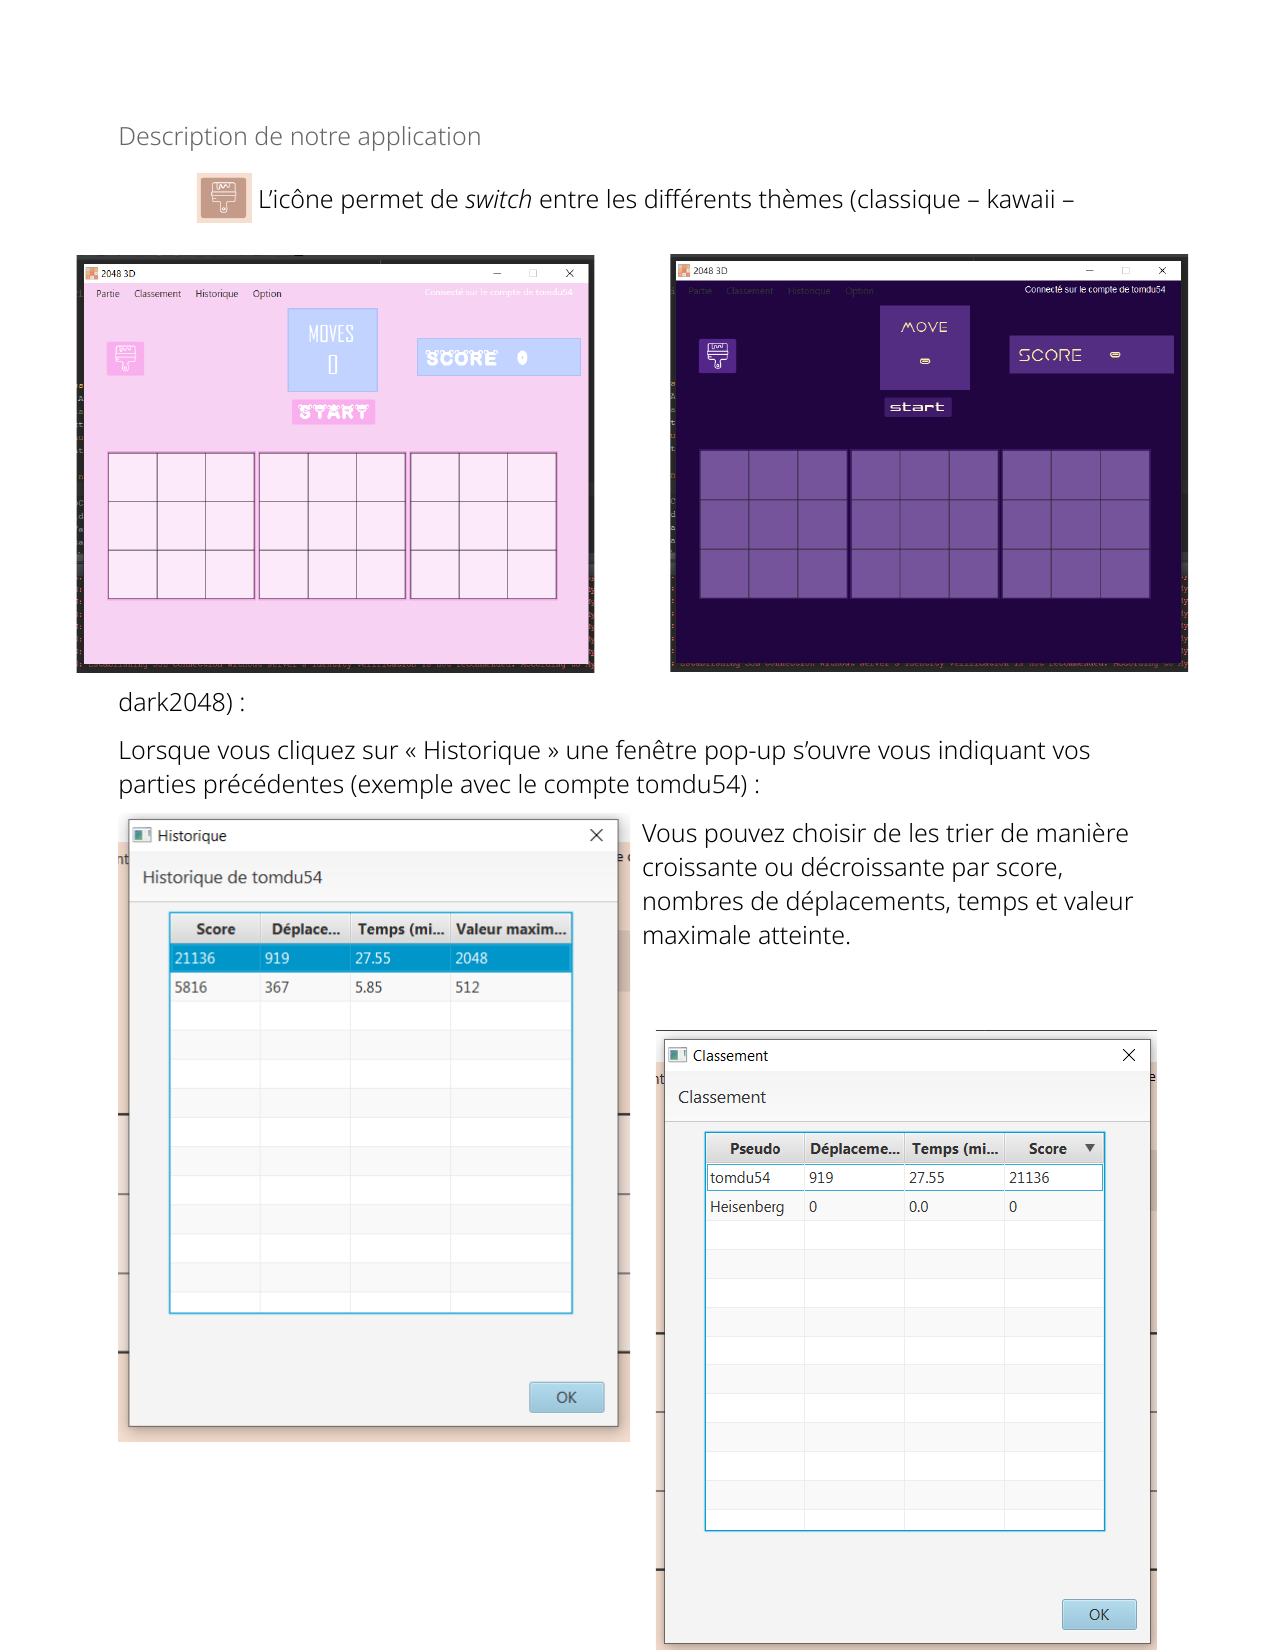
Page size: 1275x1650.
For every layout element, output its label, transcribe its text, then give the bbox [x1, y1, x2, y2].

picture [118, 813, 630, 1442]
picture [670, 254, 1189, 672]
picture [655, 1030, 1157, 1650]
text Lorsque vous cliquez sur « Historique » une fenêtre pop-up s’ouvre vous indiquant vos parties précédentes (exemple avec le compte tomdu54) : [118, 733, 1157, 801]
text L’icône permet de switch entre les différents thèmes (classique – kawaii – dark2048) : [118, 182, 1157, 718]
picture [196, 173, 216, 223]
text Vous pouvez choisir de les trier de manière croissante ou décroissante par score, nombres de déplacements, temps et valeur maximale atteinte. [630, 816, 1157, 952]
picture [76, 255, 595, 673]
